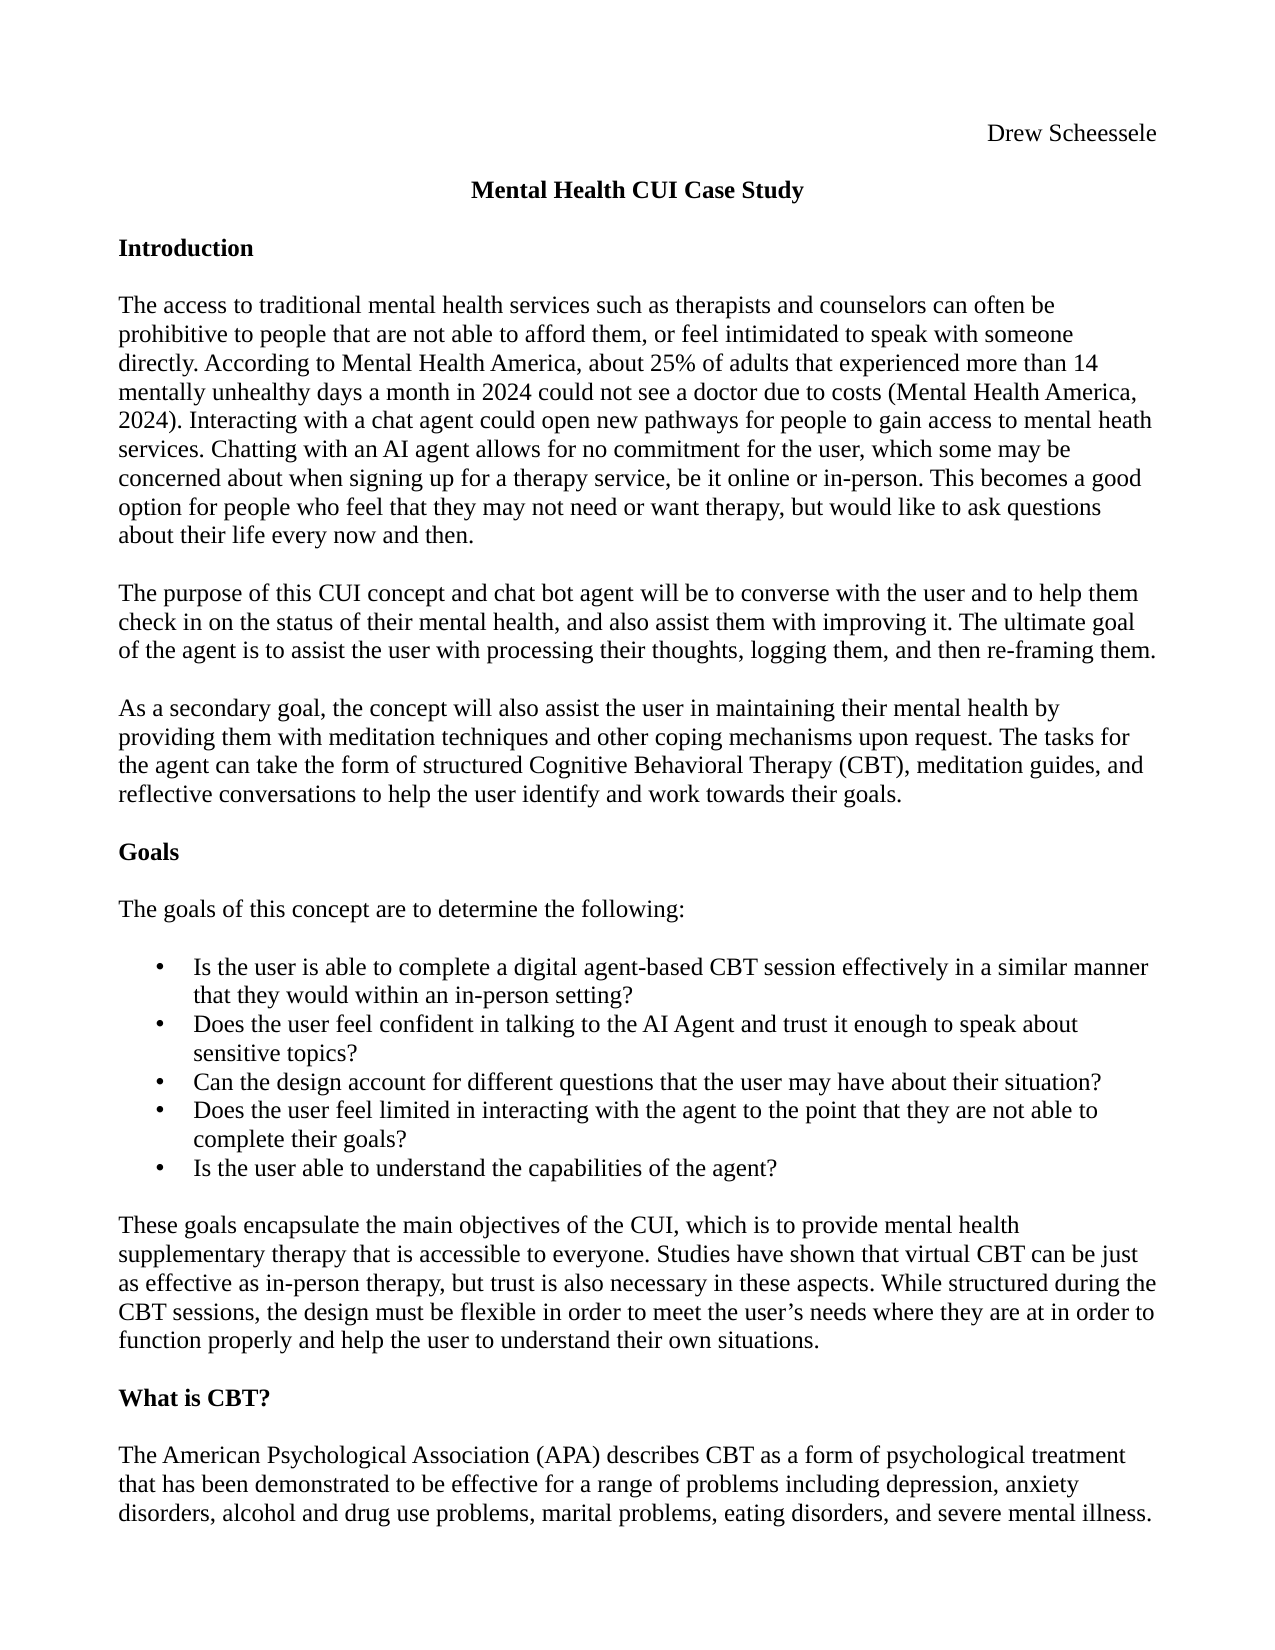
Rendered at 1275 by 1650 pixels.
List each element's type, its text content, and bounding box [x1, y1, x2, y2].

text Mental Health CUI Case Study [118, 176, 1157, 204]
text As a secondary goal, the concept will also assist the user in maintaining their mental health by providing them with meditation techniques and other coping mechanisms upon request. The tasks for the agent can take the form of structured Cognitive Behavioral Therapy (CBT), meditation guides, and reflective conversations to help the user identify and work towards their goals. [118, 693, 1157, 808]
text The American Psychological Association (APA) describes CBT as a form of psychological treatment that has been demonstrated to be effective for a range of problems including depression, anxiety disorders, alcohol and drug use problems, marital problems, eating disorders, and severe mental illness. [118, 1441, 1157, 1527]
list Does the user feel limited in interacting with the agent to the point that they are not able to complete their goals? [156, 1096, 1157, 1153]
list Is the user able to understand the capabilities of the agent? [156, 1153, 1157, 1182]
text The purpose of this CUI concept and chat bot agent will be to converse with the user and to help them check in on the status of their mental health, and also assist them with improving it. The ultimate goal of the agent is to assist the user with processing their thoughts, logging them, and then re-framing them. [118, 578, 1157, 664]
list Can the design account for different questions that the user may have about their situation? [156, 1067, 1157, 1096]
text The access to traditional mental health services such as therapists and counselors can often be prohibitive to people that are not able to afford them, or feel intimidated to speak with someone directly. According to Mental Health America, about 25% of adults that experienced more than 14 mentally unhealthy days a month in 2024 could not see a doctor due to costs (Mental Health America, 2024). Interacting with a chat agent could open new pathways for people to gain access to mental heath services. Chatting with an AI agent allows for no commitment for the user, which some may be concerned about when signing up for a therapy service, be it online or in-person. This becomes a good option for people who feel that they may not need or want therapy, but would like to ask questions about their life every now and then. [118, 291, 1157, 549]
text These goals encapsulate the main objectives of the CUI, which is to provide mental health supplementary therapy that is accessible to everyone. Studies have shown that virtual CBT can be just as effective as in-person therapy, but trust is also necessary in these aspects. While structured during the CBT sessions, the design must be flexible in order to meet the user’s needs where they are at in order to function properly and help the user to understand their own situations. [118, 1211, 1157, 1354]
list Does the user feel confident in talking to the AI Agent and trust it enough to speak about sensitive topics? [156, 1009, 1157, 1067]
text The goals of this concept are to determine the following: [118, 894, 1157, 923]
text Introduction [118, 233, 1157, 262]
text Drew Scheessele [118, 118, 1157, 147]
text Goals [118, 837, 1157, 866]
text What is CBT? [118, 1383, 1157, 1412]
list Is the user is able to complete a digital agent-based CBT session effectively in a similar manner that they would within an in-person setting? [156, 952, 1157, 1009]
